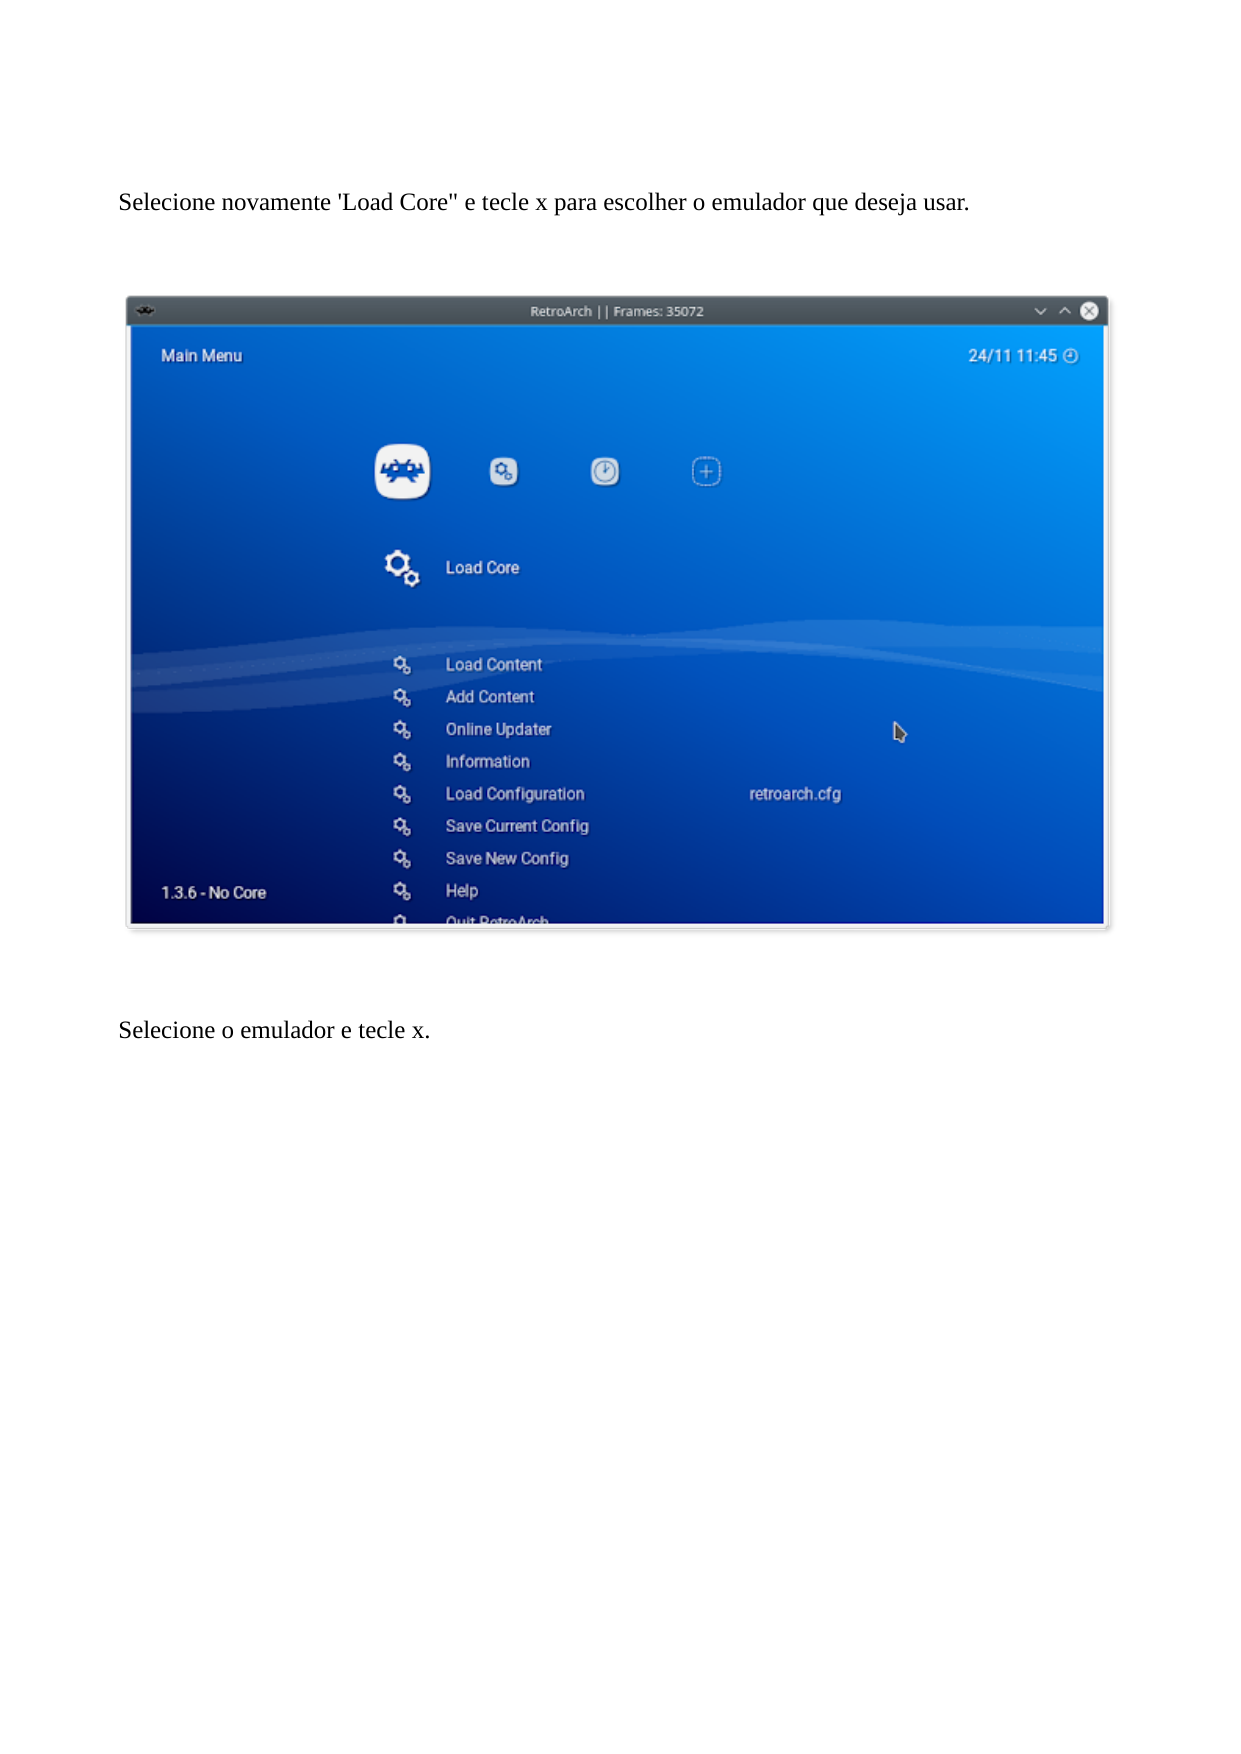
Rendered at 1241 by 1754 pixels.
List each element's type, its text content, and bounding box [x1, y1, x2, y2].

text Selecione novamente 'Load Core" e tecle x para escolher o emulador que deseja usar. [118, 187, 1122, 216]
text Selecione o emulador e tecle x. [118, 1015, 1122, 1044]
picture [120, 290, 1121, 941]
